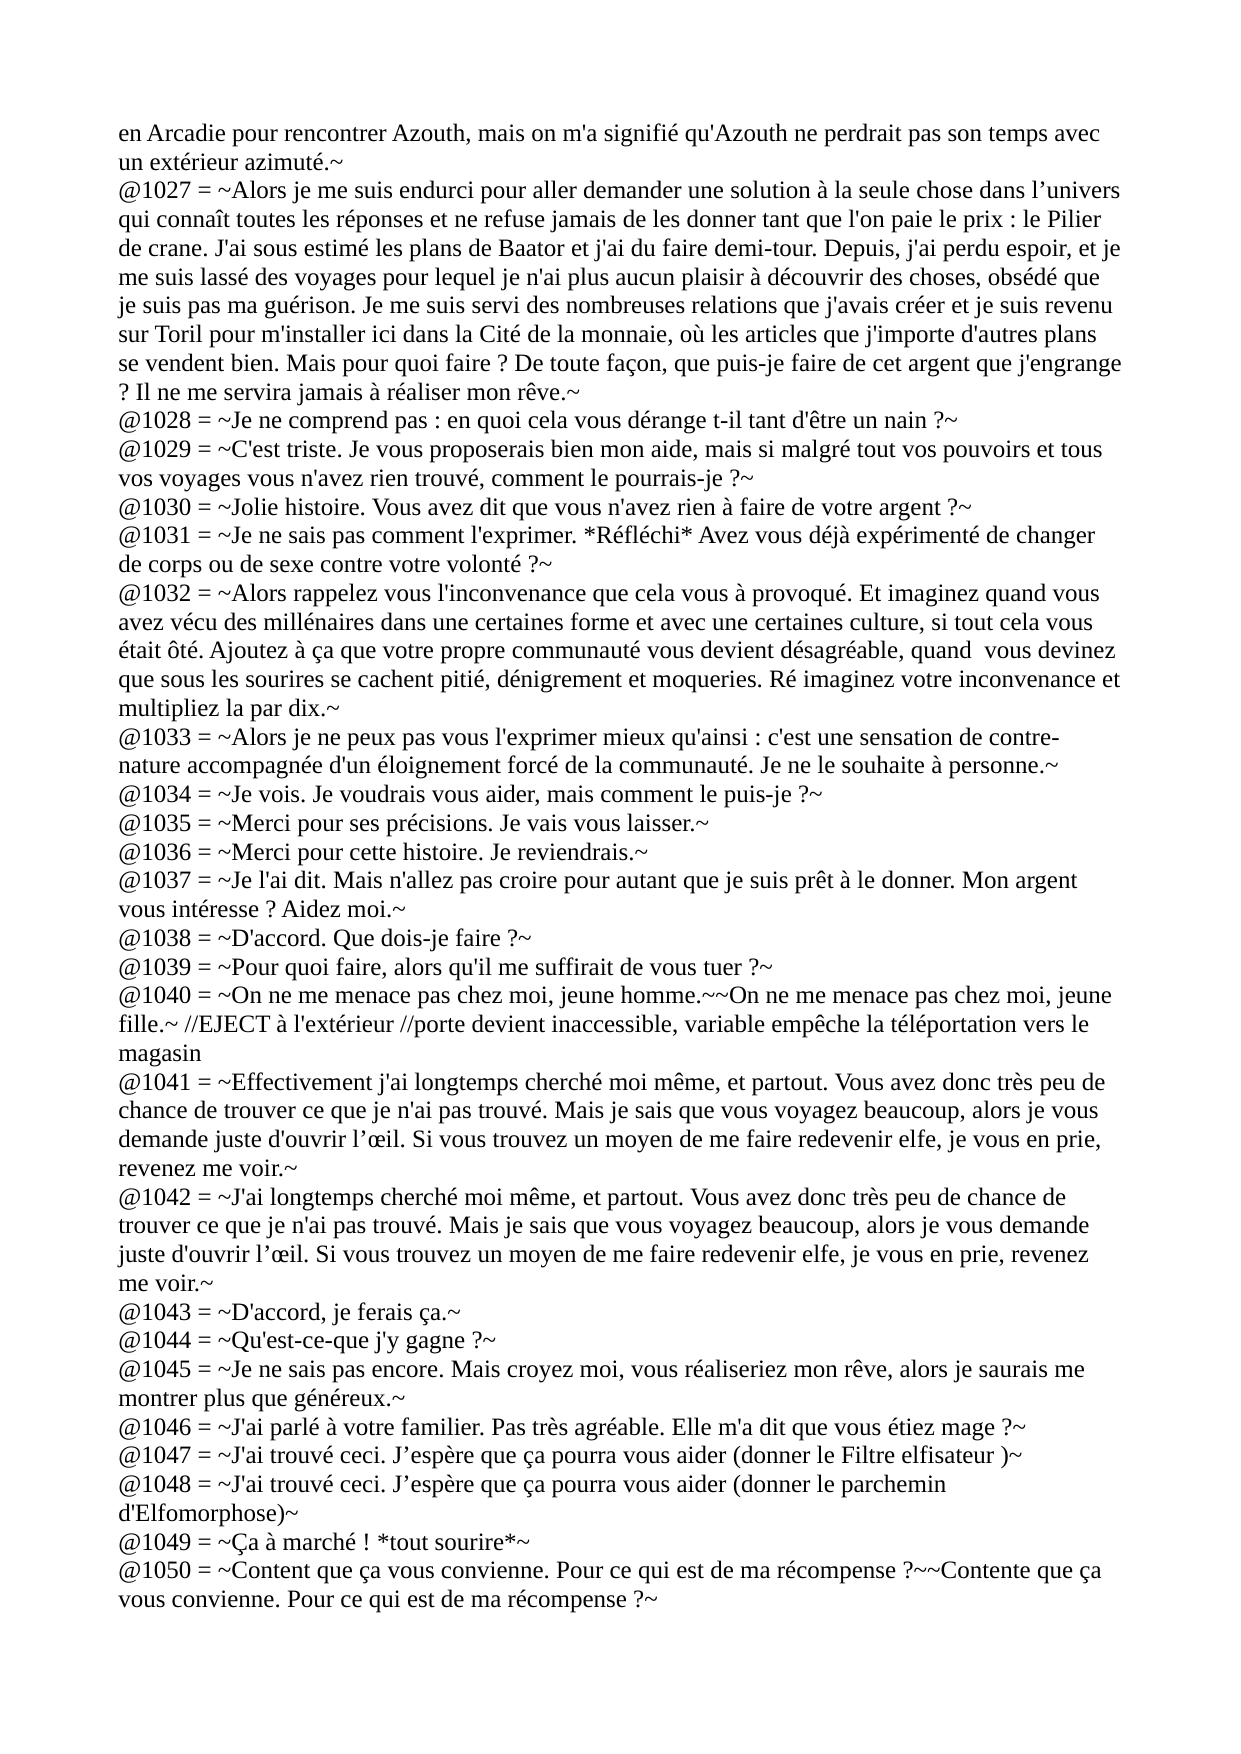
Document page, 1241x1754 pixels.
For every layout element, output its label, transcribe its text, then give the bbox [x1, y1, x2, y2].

text @1045 = ~Je ne sais pas encore. Mais croyez moi, vous réaliseriez mon rêve, alors je saurais me montrer plus que généreux.~ [118, 1354, 1122, 1412]
text @1030 = ~Jolie histoire. Vous avez dit que vous n'avez rien à faire de votre argent ?~ [118, 492, 1122, 521]
text @1035 = ~Merci pour ses précisions. Je vais vous laisser.~ [118, 808, 1122, 837]
text @1028 = ~Je ne comprend pas : en quoi cela vous dérange t-il tant d'être un nain ?~ [118, 406, 1122, 434]
text en Arcadie pour rencontrer Azouth, mais on m'a signifié qu'Azouth ne perdrait pas son temps avec un extérieur azimuté.~ [118, 118, 1122, 176]
text @1042 = ~J'ai longtemps cherché moi même, et partout. Vous avez donc très peu de chance de trouver ce que je n'ai pas trouvé. Mais je sais que vous voyagez beaucoup, alors je vous demande juste d'ouvrir l’œil. Si vous trouvez un moyen de me faire redevenir elfe, je vous en prie, revenez me voir.~ [118, 1182, 1122, 1297]
text @1039 = ~Pour quoi faire, alors qu'il me suffirait de vous tuer ?~ [118, 952, 1122, 981]
text @1043 = ~D'accord, je ferais ça.~ [118, 1297, 1122, 1326]
text @1041 = ~Effectivement j'ai longtemps cherché moi même, et partout. Vous avez donc très peu de chance de trouver ce que je n'ai pas trouvé. Mais je sais que vous voyagez beaucoup, alors je vous demande juste d'ouvrir l’œil. Si vous trouvez un moyen de me faire redevenir elfe, je vous en prie, revenez me voir.~ [118, 1067, 1122, 1182]
text @1038 = ~D'accord. Que dois-je faire ?~ [118, 923, 1122, 952]
text @1036 = ~Merci pour cette histoire. Je reviendrais.~ [118, 837, 1122, 866]
text @1049 = ~Ça à marché ! *tout sourire*~ [118, 1527, 1122, 1556]
text @1047 = ~J'ai trouvé ceci. J’espère que ça pourra vous aider (donner le Filtre elfisateur )~ [118, 1441, 1122, 1469]
text @1032 = ~Alors rappelez vous l'inconvenance que cela vous à provoqué. Et imaginez quand vous avez vécu des millénaires dans une certaines forme et avec une certaines culture, si tout cela vous était ôté. Ajoutez à ça que votre propre communauté vous devient désagréable, quand vous devinez que sous les sourires se cachent pitié, dénigrement et moqueries. Ré imaginez votre inconvenance et multipliez la par dix.~ [118, 578, 1122, 722]
text @1029 = ~C'est triste. Je vous proposerais bien mon aide, mais si malgré tout vos pouvoirs et tous vos voyages vous n'avez rien trouvé, comment le pourrais-je ?~ [118, 434, 1122, 492]
text @1034 = ~Je vois. Je voudrais vous aider, mais comment le puis-je ?~ [118, 779, 1122, 808]
text @1044 = ~Qu'est-ce-que j'y gagne ?~ [118, 1326, 1122, 1354]
text @1033 = ~Alors je ne peux pas vous l'exprimer mieux qu'ainsi : c'est une sensation de contre-nature accompagnée d'un éloignement forcé de la communauté. Je ne le souhaite à personne.~ [118, 722, 1122, 779]
text @1046 = ~J'ai parlé à votre familier. Pas très agréable. Elle m'a dit que vous étiez mage ?~ [118, 1412, 1122, 1441]
text @1040 = ~On ne me menace pas chez moi, jeune homme.~~On ne me menace pas chez moi, jeune fille.~ //EJECT à l'extérieur //porte devient inaccessible, variable empêche la téléportation vers le magasin [118, 981, 1122, 1067]
text @1048 = ~J'ai trouvé ceci. J’espère que ça pourra vous aider (donner le parchemin d'Elfomorphose)~ [118, 1469, 1122, 1527]
text @1027 = ~Alors je me suis endurci pour aller demander une solution à la seule chose dans l’univers qui connaît toutes les réponses et ne refuse jamais de les donner tant que l'on paie le prix : le Pilier de crane. J'ai sous estimé les plans de Baator et j'ai du faire demi-tour. Depuis, j'ai perdu espoir, et je me suis lassé des voyages pour lequel je n'ai plus aucun plaisir à découvrir des choses, obsédé que je suis pas ma guérison. Je me suis servi des nombreuses relations que j'avais créer et je suis revenu sur Toril pour m'installer ici dans la Cité de la monnaie, où les articles que j'importe d'autres plans se vendent bien. Mais pour quoi faire ? De toute façon, que puis-je faire de cet argent que j'engrange ? Il ne me servira jamais à réaliser mon rêve.~ [118, 176, 1122, 406]
text @1031 = ~Je ne sais pas comment l'exprimer. *Réfléchi* Avez vous déjà expérimenté de changer de corps ou de sexe contre votre volonté ?~ [118, 521, 1122, 578]
text @1050 = ~Content que ça vous convienne. Pour ce qui est de ma récompense ?~~Contente que ça vous convienne. Pour ce qui est de ma récompense ?~ [118, 1556, 1122, 1613]
text @1037 = ~Je l'ai dit. Mais n'allez pas croire pour autant que je suis prêt à le donner. Mon argent vous intéresse ? Aidez moi.~ [118, 866, 1122, 923]
